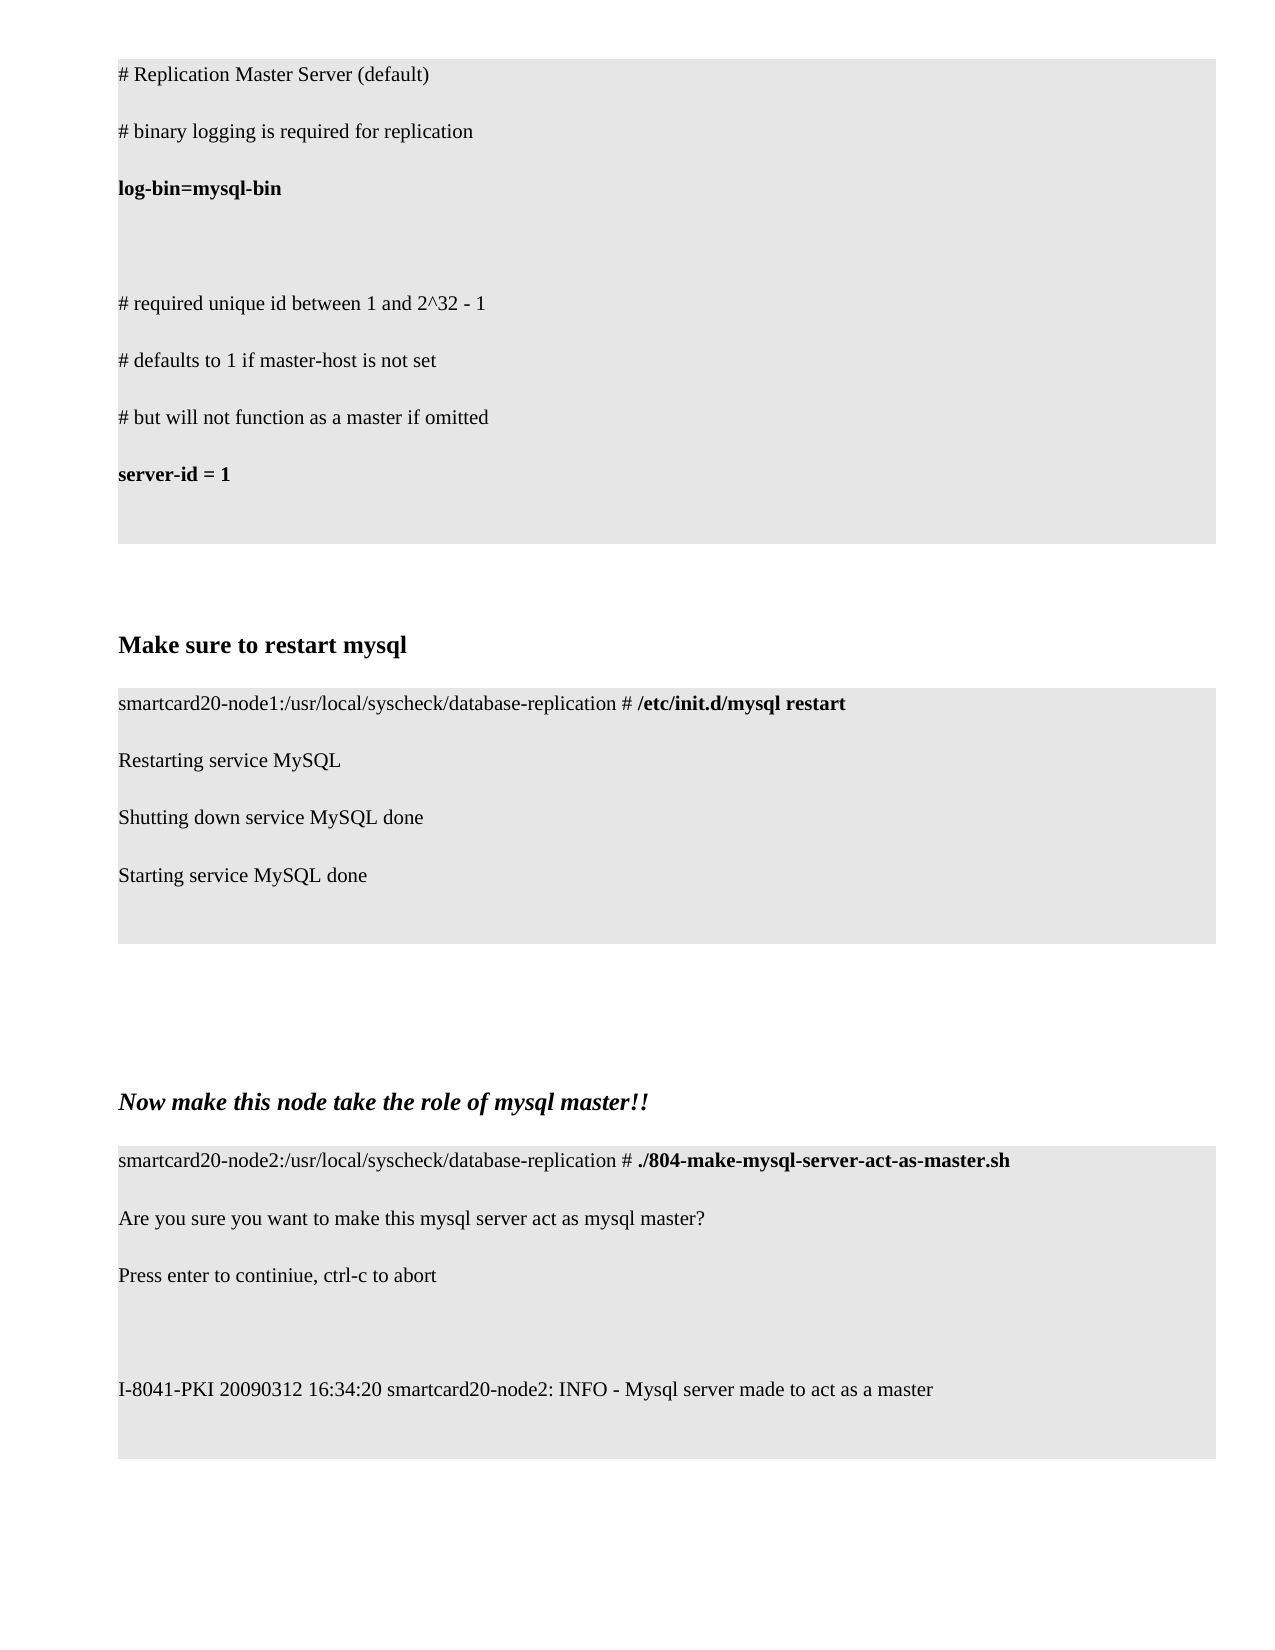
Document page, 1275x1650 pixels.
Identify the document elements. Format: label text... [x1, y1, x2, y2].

text Restarting service MySQL [118, 745, 1216, 773]
text # Replication Master Server (default) [118, 59, 1216, 87]
text smartcard20-node1:/usr/local/syscheck/database-replication # /etc/init.d/mysql restart [118, 688, 1216, 716]
text Are you sure you want to make this mysql server act as mysql master? [118, 1203, 1216, 1231]
text # defaults to 1 if master-host is not set [118, 345, 1216, 373]
text # required unique id between 1 and 2^32 - 1 [118, 288, 1216, 316]
text server-id = 1 [118, 459, 1216, 487]
text Starting service MySQL done [118, 860, 1216, 887]
text Press enter to continiue, ctrl-c to abort [118, 1260, 1216, 1288]
text # but will not function as a master if omitted [118, 402, 1216, 430]
text Shutting down service MySQL done [118, 802, 1216, 830]
text # binary logging is required for replication [118, 116, 1216, 144]
text log-bin=mysql-bin [118, 173, 1216, 201]
text Make sure to restart mysql [118, 631, 1216, 659]
text I-8041-PKI 20090312 16:34:20 smartcard20-node2: INFO - Mysql server made to act as a master [118, 1374, 1216, 1402]
text smartcard20-node2:/usr/local/syscheck/database-replication # ./804-make-mysql-server-act-as-master.sh [118, 1146, 1216, 1173]
text Now make this node take the role of mysql master!! [118, 1088, 1216, 1116]
